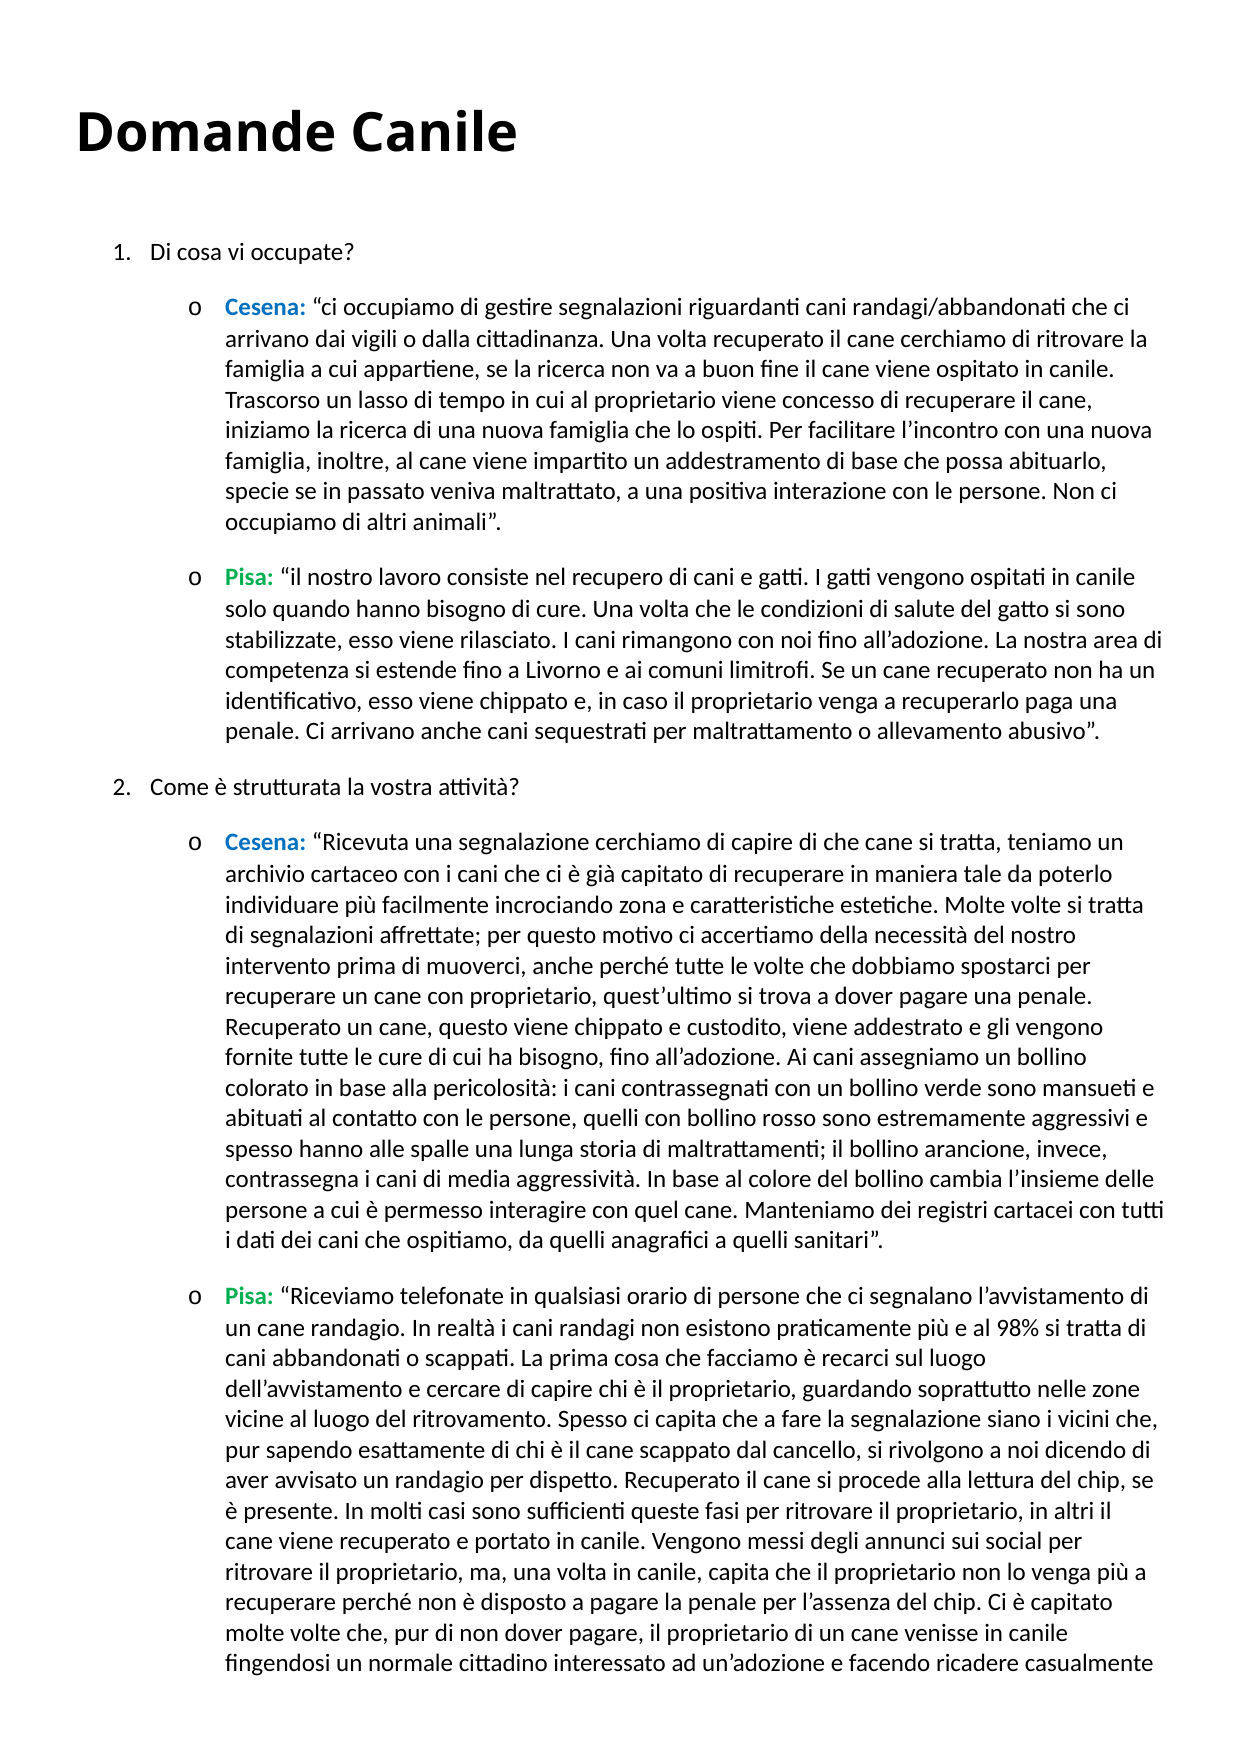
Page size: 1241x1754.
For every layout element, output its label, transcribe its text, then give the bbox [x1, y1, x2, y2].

list Pisa: “Riceviamo telefonate in qualsiasi orario di persone che ci segnalano l’avvistamento di un cane randagio. In realtà i cani randagi non esistono praticamente più e al 98% si tratta di cani abbandonati o scappati. La prima cosa che facciamo è recarci sul luogo dell’avvistamento e cercare di capire chi è il proprietario, guardando soprattutto nelle zone vicine al luogo del ritrovamento. Spesso ci capita che a fare la segnalazione siano i vicini che, pur sapendo esattamente di chi è il cane scappato dal cancello, si rivolgono a noi dicendo di aver avvisato un randagio per dispetto. Recuperato il cane si procede alla lettura del chip, se è presente. In molti casi sono sufficienti queste fasi per ritrovare il proprietario, in altri il cane viene recuperato e portato in canile. Vengono messi degli annunci sui social per ritrovare il proprietario, ma, una volta in canile, capita che il proprietario non lo venga più a recuperare perché non è disposto a pagare la penale per l’assenza del chip. Ci è capitato molte volte che, pur di non dover pagare, il proprietario di un cane venisse in canile fingendosi un normale cittadino interessato ad un’adozione e facendo ricadere casualmente [187, 1280, 1165, 1678]
list Pisa: “il nostro lavoro consiste nel recupero di cani e gatti. I gatti vengono ospitati in canile solo quando hanno bisogno di cure. Una volta che le condizioni di salute del gatto si sono stabilizzate, esso viene rilasciato. I cani rimangono con noi fino all’adozione. La nostra area di competenza si estende fino a Livorno e ai comuni limitrofi. Se un cane recuperato non ha un identificativo, esso viene chippato e, in caso il proprietario venga a recuperarlo paga una penale. Ci arrivano anche cani sequestrati per maltrattamento o allevamento abusivo”. [187, 562, 1165, 746]
list Cesena: “Ricevuta una segnalazione cerchiamo di capire di che cane si tratta, teniamo un archivio cartaceo con i cani che ci è già capitato di recuperare in maniera tale da poterlo individuare più facilmente incrociando zona e caratteristiche estetiche. Molte volte si tratta di segnalazioni affrettate; per questo motivo ci accertiamo della necessità del nostro intervento prima di muoverci, anche perché tutte le volte che dobbiamo spostarci per recuperare un cane con proprietario, quest’ultimo si trova a dover pagare una penale. Recuperato un cane, questo viene chippato e custodito, viene addestrato e gli vengono fornite tutte le cure di cui ha bisogno, fino all’adozione. Ai cani assegniamo un bollino colorato in base alla pericolosità: i cani contrassegnati con un bollino verde sono mansueti e abituati al contatto con le persone, quelli con bollino rosso sono estremamente aggressivi e spesso hanno alle spalle una lunga storia di maltrattamenti; il bollino arancione, invece, contrassegna i cani di media aggressività. In base al colore del bollino cambia l’insieme delle persone a cui è permesso interagire con quel cane. Manteniamo dei registri cartacei con tutti i dati dei cani che ospitiamo, da quelli anagrafici a quelli sanitari”. [187, 826, 1165, 1255]
list Come è strutturata la vostra attività? [112, 771, 1165, 801]
list Cesena: “ci occupiamo di gestire segnalazioni riguardanti cani randagi/abbandonati che ci arrivano dai vigili o dalla cittadinanza. Una volta recuperato il cane cerchiamo di ritrovare la famiglia a cui appartiene, se la ricerca non va a buon fine il cane viene ospitato in canile. Trascorso un lasso di tempo in cui al proprietario viene concesso di recuperare il cane, iniziamo la ricerca di una nuova famiglia che lo ospiti. Per facilitare l’incontro con una nuova famiglia, inoltre, al cane viene impartito un addestramento di base che possa abituarlo, specie se in passato veniva maltrattato, a una positiva interazione con le persone. Non ci occupiamo di altri animali”. [187, 291, 1165, 537]
list Di cosa vi occupate? [112, 236, 1165, 266]
subtitle Domande Canile [75, 94, 1165, 167]
